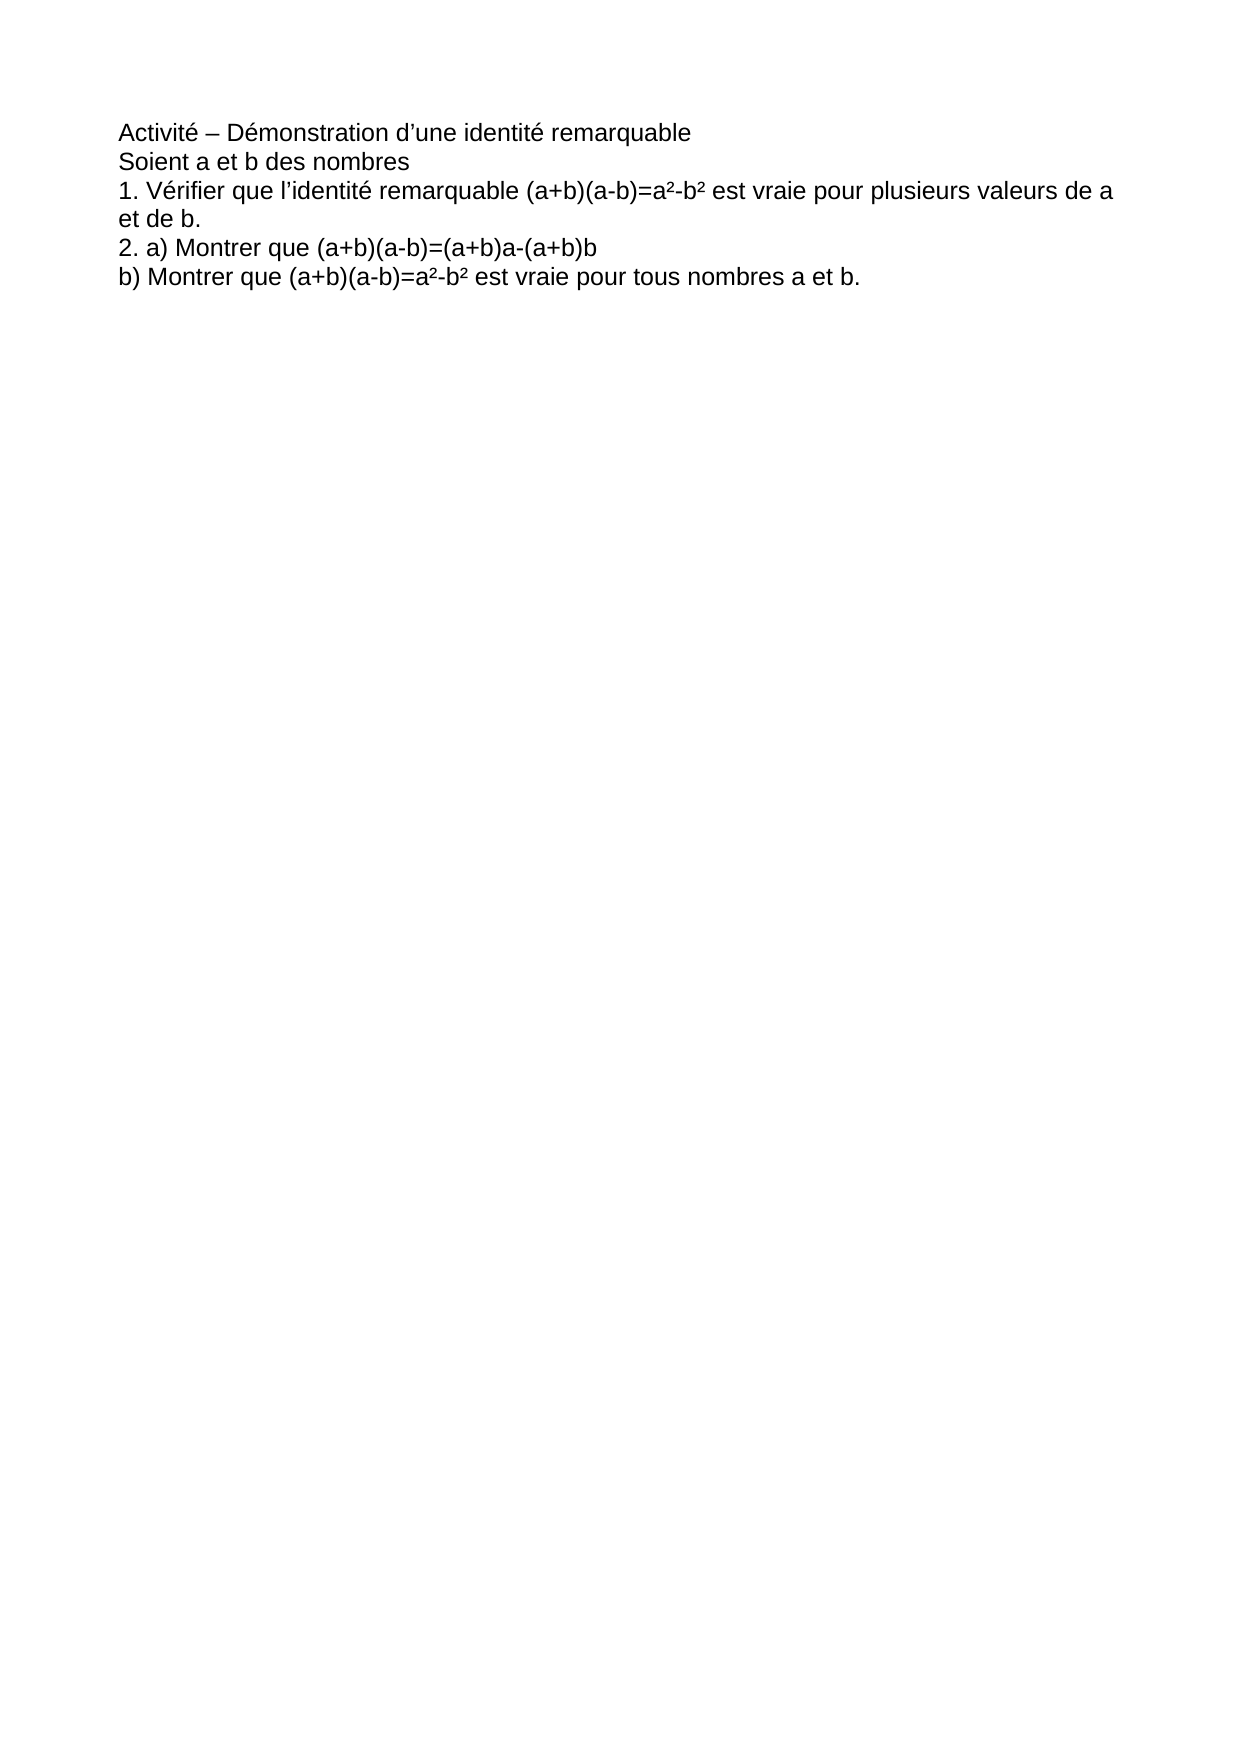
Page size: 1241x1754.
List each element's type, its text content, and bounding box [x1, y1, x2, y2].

text Activité – Démonstration d’une identité remarquable [118, 118, 1122, 147]
text b) Montrer que (a+b)(a-b)=a²-b² est vraie pour tous nombres a et b. [118, 262, 1122, 291]
text Soient a et b des nombres [118, 147, 1122, 176]
text 2. a) Montrer que (a+b)(a-b)=(a+b)a-(a+b)b [118, 233, 1122, 262]
text 1. Vérifier que l’identité remarquable (a+b)(a-b)=a²-b² est vraie pour plusieurs valeurs de a et de b. [118, 176, 1122, 233]
